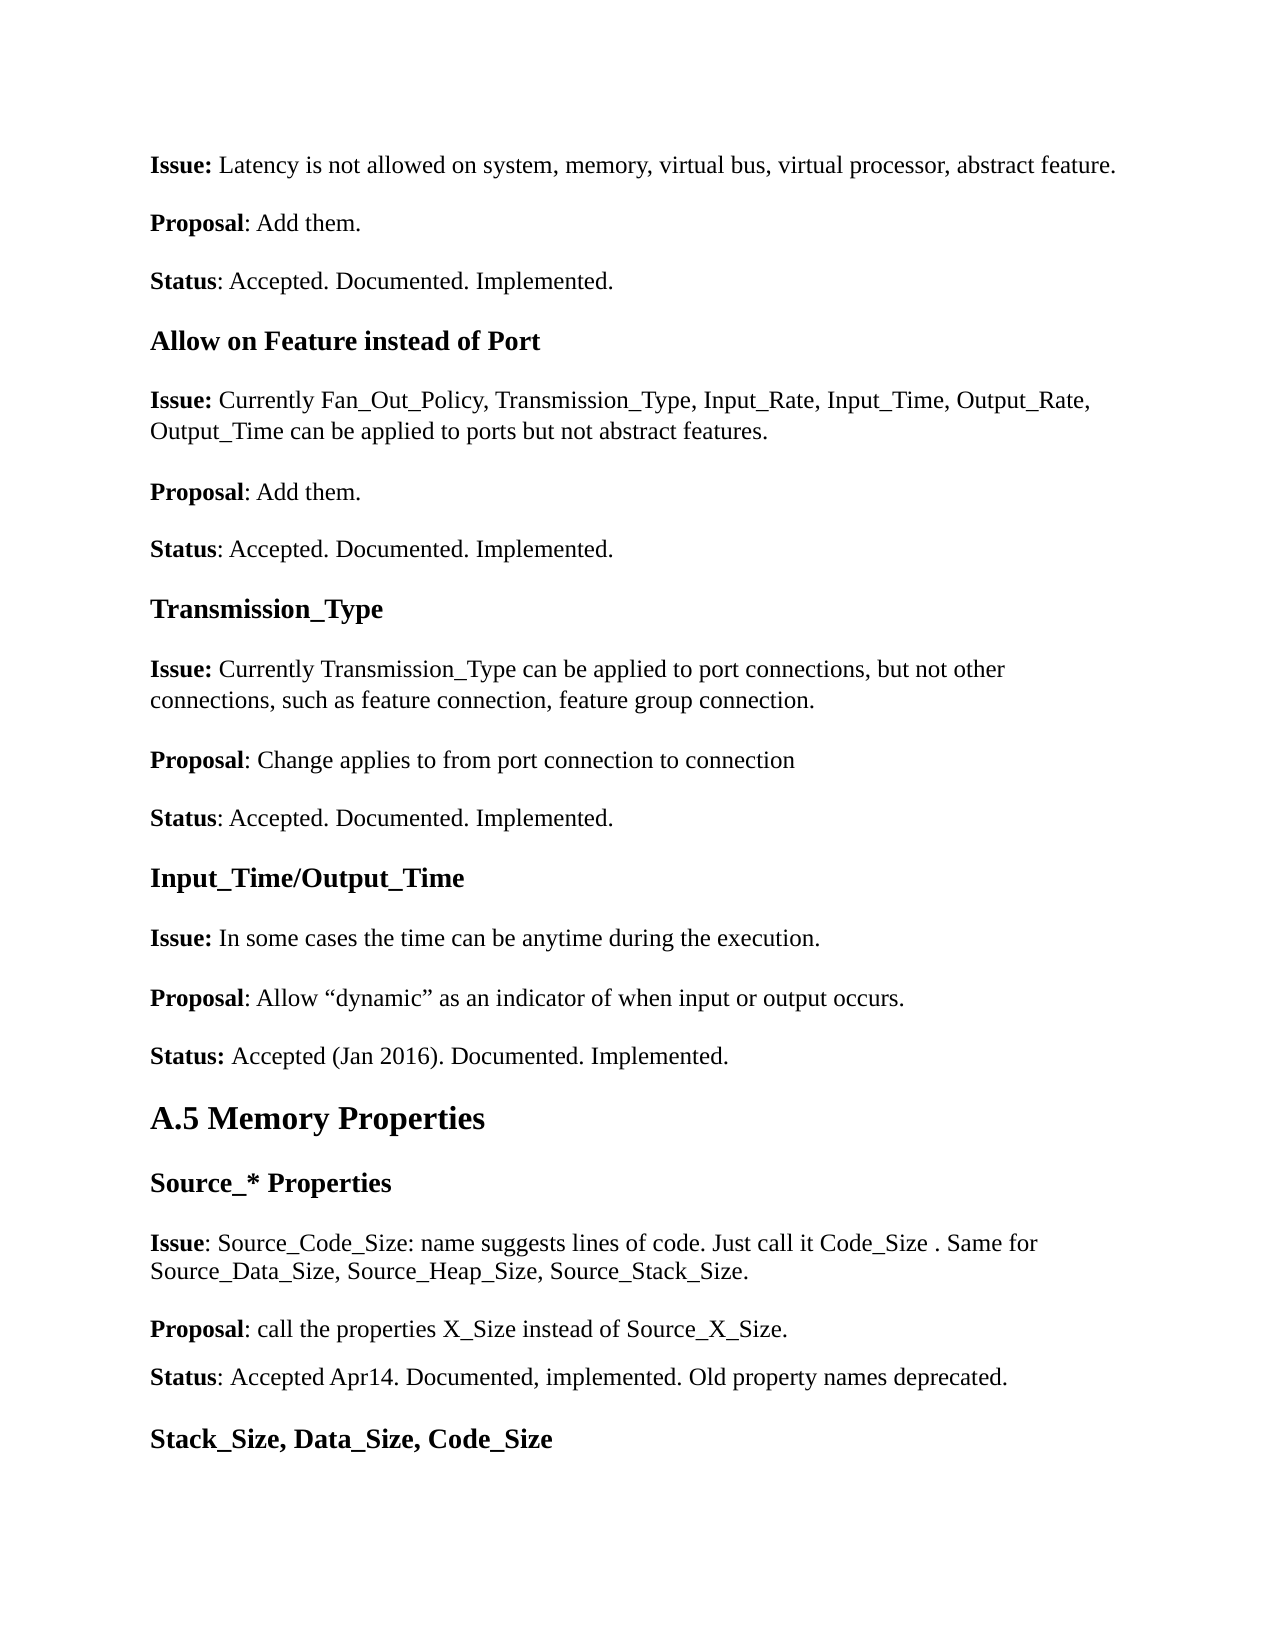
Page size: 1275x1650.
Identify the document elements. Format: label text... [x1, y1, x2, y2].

subtitle Stack_Size, Data_Size, Code_Size [150, 1422, 1125, 1455]
text Proposal: Add them. [150, 208, 1125, 237]
text Issue: Currently Fan_Out_Policy, Transmission_Type, Input_Rate, Input_Time, Output_Rate, Output_Time can be applied to ports but not abstract features. [150, 385, 1125, 445]
text Status: Accepted. Documented. Implemented. [150, 534, 1125, 563]
subtitle A.5 Memory Properties [150, 1099, 1125, 1137]
text Status: Accepted. Documented. Implemented. [150, 803, 1125, 832]
text Proposal: call the properties X_Size instead of Source_X_Size. [150, 1314, 1125, 1343]
subtitle Transmission_Type [150, 592, 1125, 625]
text Proposal: Add them. [150, 477, 1125, 505]
text Status: Accepted Apr14. Documented, implemented. Old property names deprecated. [150, 1362, 1125, 1391]
subtitle Source_* Properties [150, 1166, 1125, 1198]
subtitle Status: Accepted (Jan 2016). Documented. Implemented. [150, 1041, 1125, 1069]
text Proposal: Allow “dynamic” as an indicator of when input or output occurs. [150, 983, 1125, 1012]
text Proposal: Change applies to from port connection to connection [150, 745, 1125, 774]
text Issue: Source_Code_Size: name suggests lines of code. Just call it Code_Size . Same for Source_Data_Size, Source_Heap_Size, Source_Stack_Size. [150, 1228, 1125, 1285]
subtitle Allow on Feature instead of Port [150, 324, 1125, 356]
subtitle Input_Time/Output_Time [150, 861, 1125, 893]
text Status: Accepted. Documented. Implemented. [150, 266, 1125, 294]
text Issue: In some cases the time can be anytime during the execution. [150, 923, 1125, 951]
text Issue: Currently Transmission_Type can be applied to port connections, but not other connections, such as feature connection, feature group connection. [150, 654, 1125, 714]
text Issue: Latency is not allowed on system, memory, virtual bus, virtual processor, abstract feature. [150, 150, 1125, 179]
